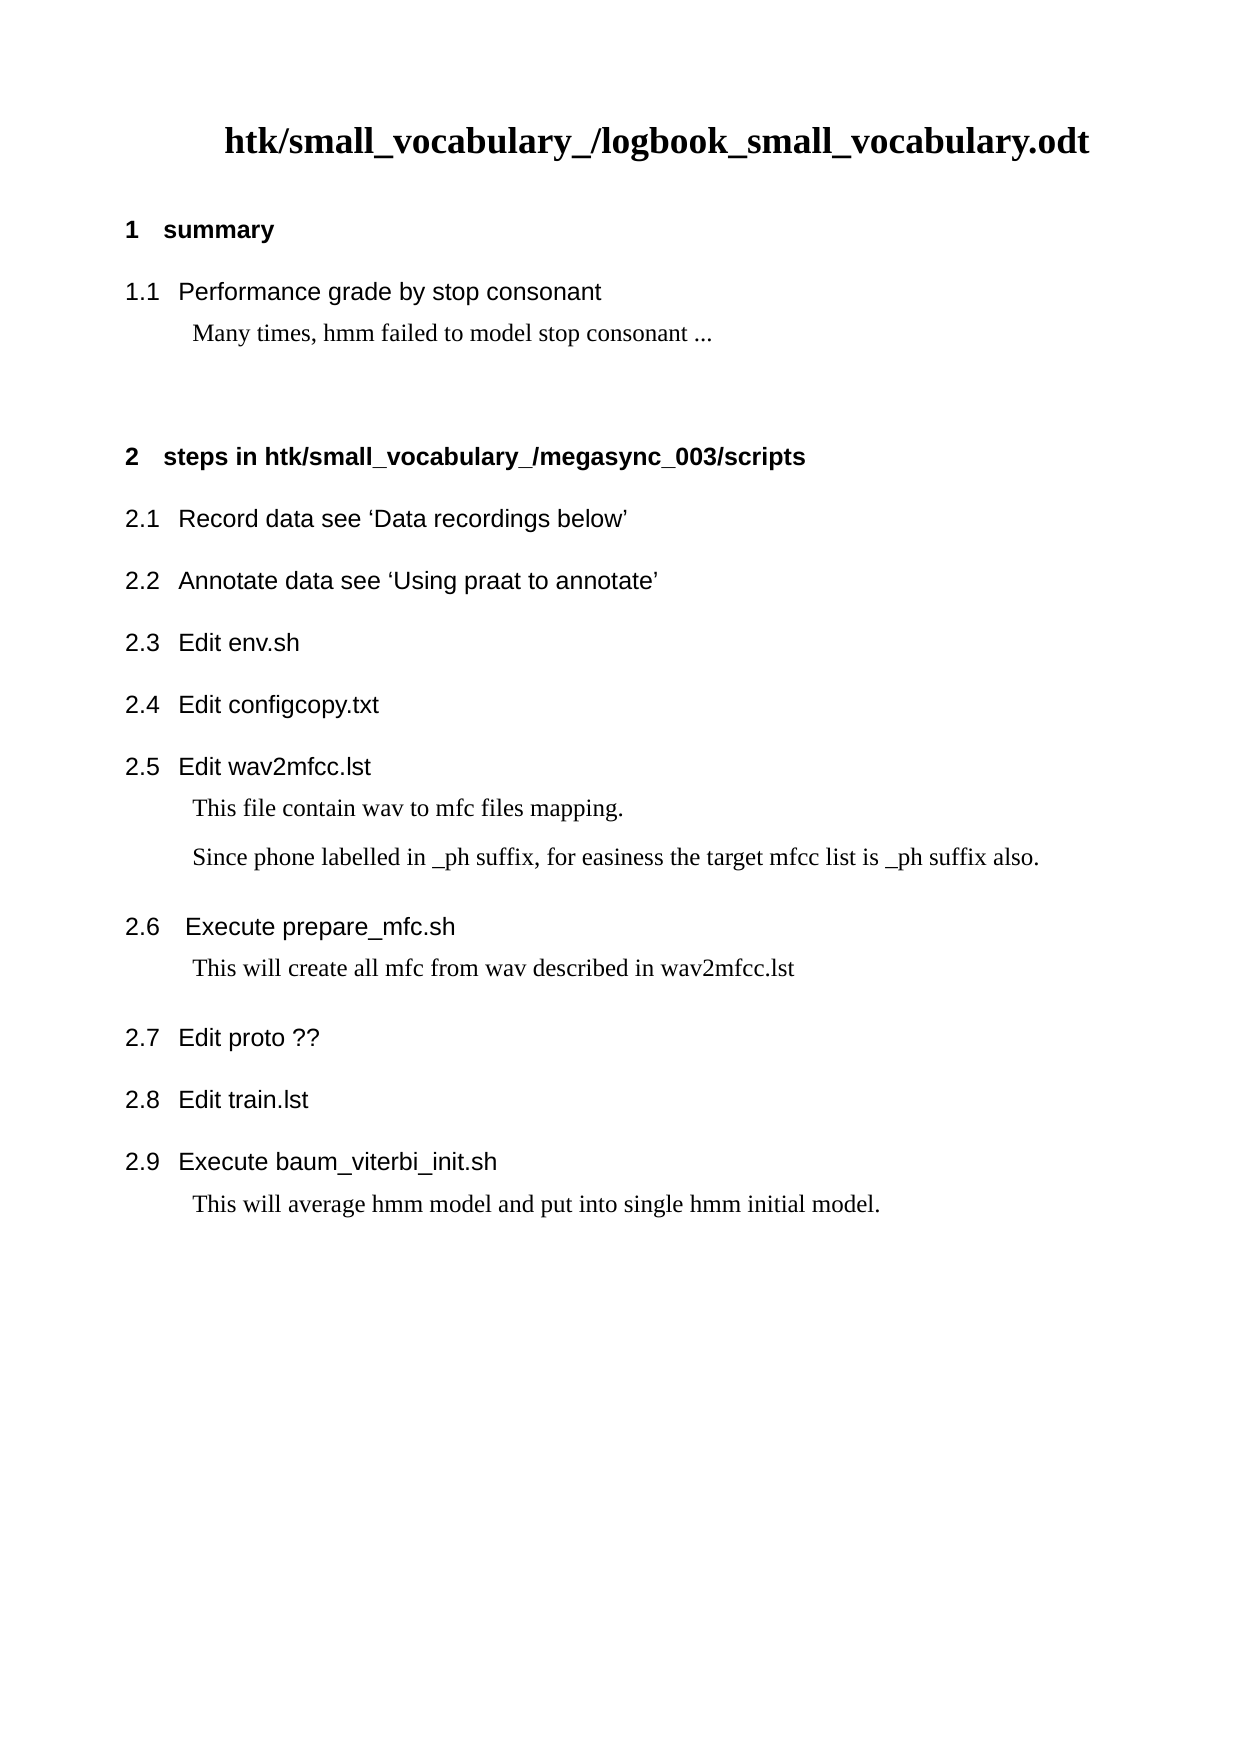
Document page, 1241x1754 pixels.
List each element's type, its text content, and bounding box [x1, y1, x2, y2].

text This file contain wav to mfc files mapping. [118, 793, 1122, 822]
subtitle Edit configcopy.txt [118, 690, 1122, 718]
text Many times, hmm failed to model stop consonant ... [118, 318, 1122, 347]
subtitle Edit proto ?? [118, 1023, 1122, 1052]
subtitle steps in htk/small_vocabulary_/megasync_003/scripts [118, 441, 1122, 470]
subtitle Record data see ‘Data recordings below’ [118, 503, 1122, 532]
subtitle Performance grade by stop consonant [118, 277, 1122, 306]
subtitle Edit wav2mfcc.lst [118, 752, 1122, 781]
subtitle Edit train.lst [118, 1085, 1122, 1114]
text This will create all mfc from wav described in wav2mfcc.lst [118, 953, 1122, 982]
text This will average hmm model and put into single hmm initial model. [118, 1189, 1122, 1217]
subtitle Execute baum_viterbi_init.sh [118, 1147, 1122, 1176]
subtitle Annotate data see ‘Using praat to annotate’ [118, 566, 1122, 594]
text htk/small_vocabulary_/logbook_small_vocabulary.odt [118, 118, 1122, 161]
subtitle summary [118, 215, 1122, 244]
subtitle Edit env.sh [118, 628, 1122, 656]
text Since phone labelled in _ph suffix, for easiness the target mfcc list is _ph suffix also. [118, 842, 1122, 871]
subtitle Execute prepare_mfc.sh [118, 912, 1122, 941]
